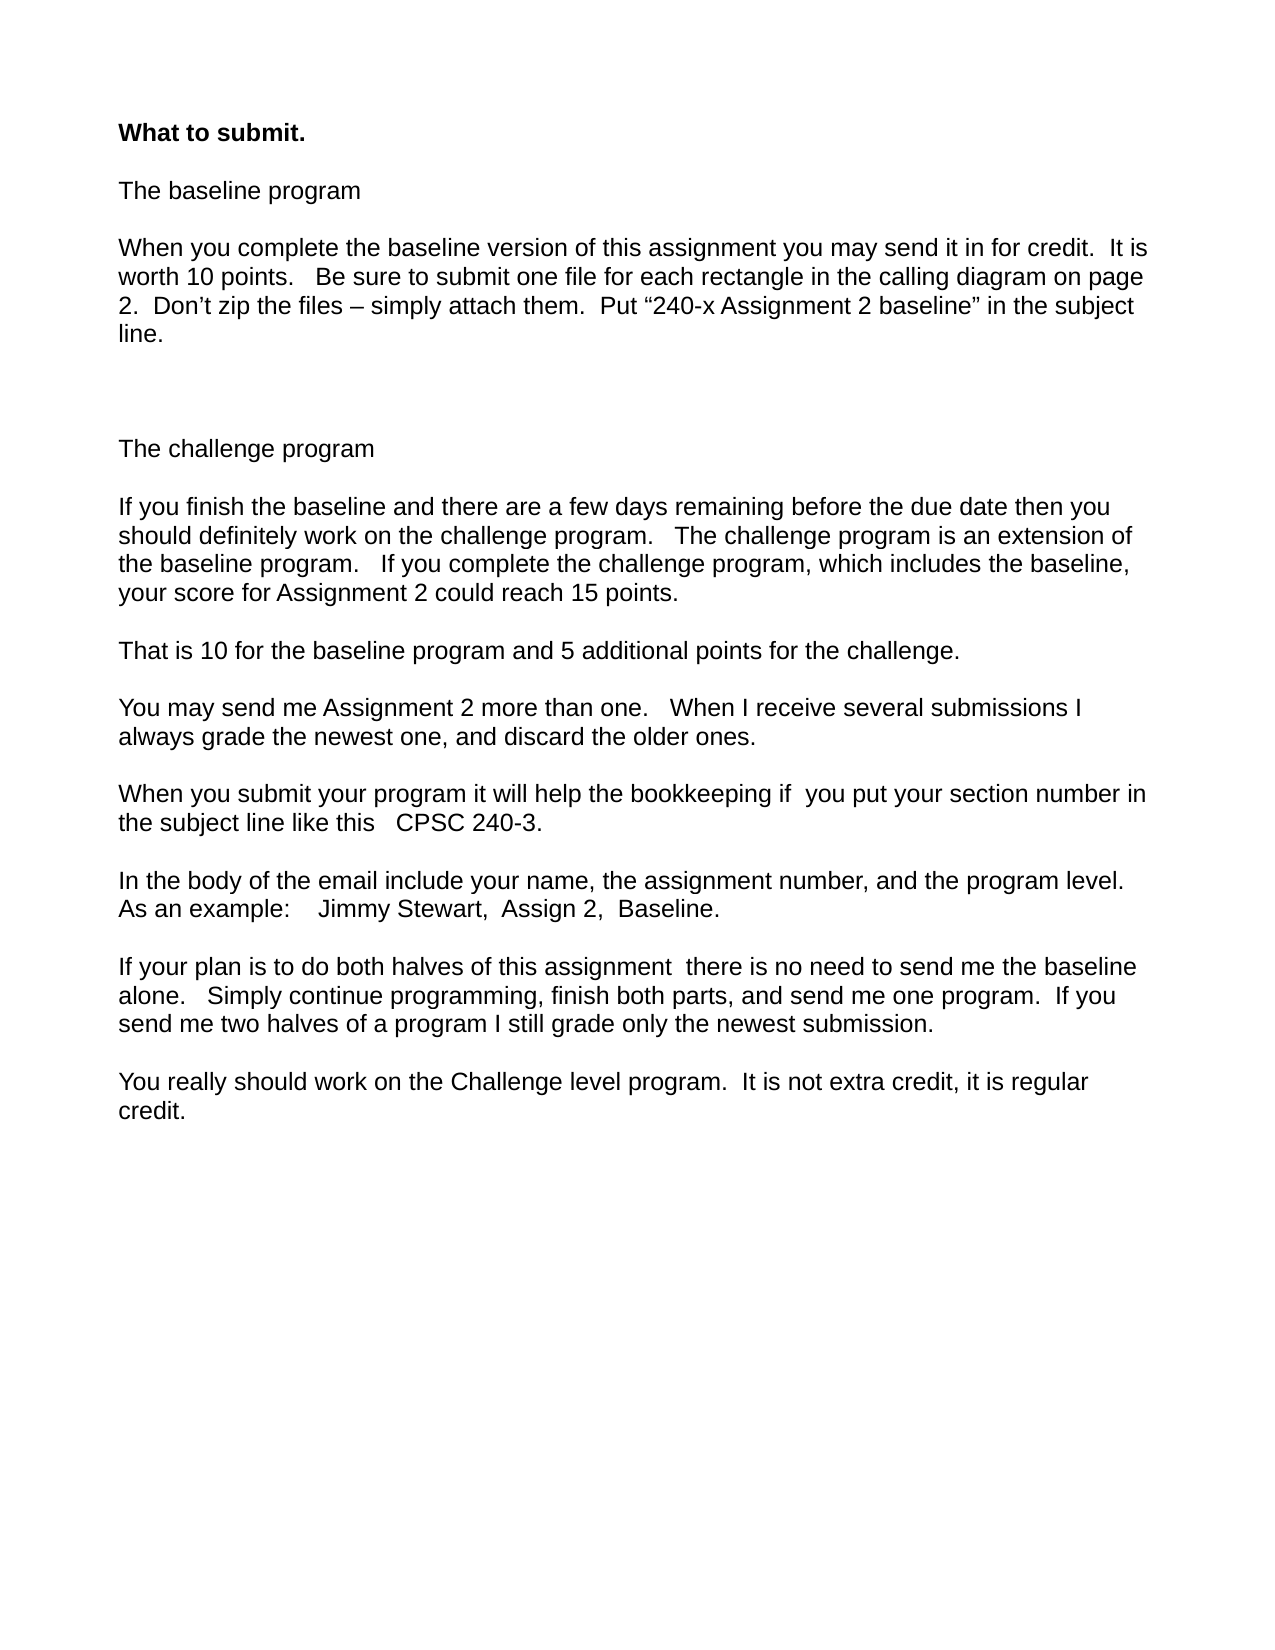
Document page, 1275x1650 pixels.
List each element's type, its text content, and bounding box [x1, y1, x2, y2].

text When you complete the baseline version of this assignment you may send it in for credit. It is worth 10 points. Be sure to submit one file for each rectangle in the calling diagram on page 2. Don’t zip the files – simply attach them. Put “240-x Assignment 2 baseline” in the subject line. [118, 233, 1157, 348]
text You really should work on the Challenge level program. It is not extra credit, it is regular credit. [118, 1067, 1157, 1124]
text What to submit. [118, 118, 1157, 147]
text That is 10 for the baseline program and 5 additional points for the challenge. [118, 636, 1157, 664]
text If your plan is to do both halves of this assignment there is no need to send me the baseline alone. Simply continue programming, finish both parts, and send me one program. If you send me two halves of a program I still grade only the newest submission. [118, 952, 1157, 1038]
text When you submit your program it will help the bookkeeping if you put your section number in the subject line like this CPSC 240-3. [118, 779, 1157, 837]
text If you finish the baseline and there are a few days remaining before the due date then you should definitely work on the challenge program. The challenge program is an extension of the baseline program. If you complete the challenge program, which includes the baseline, your score for Assignment 2 could reach 15 points. [118, 492, 1157, 607]
text You may send me Assignment 2 more than one. When I receive several submissions I always grade the newest one, and discard the older ones. [118, 693, 1157, 751]
text The challenge program [118, 434, 1157, 463]
text In the body of the email include your name, the assignment number, and the program level. As an example: Jimmy Stewart, Assign 2, Baseline. [118, 866, 1157, 923]
text The baseline program [118, 176, 1157, 204]
